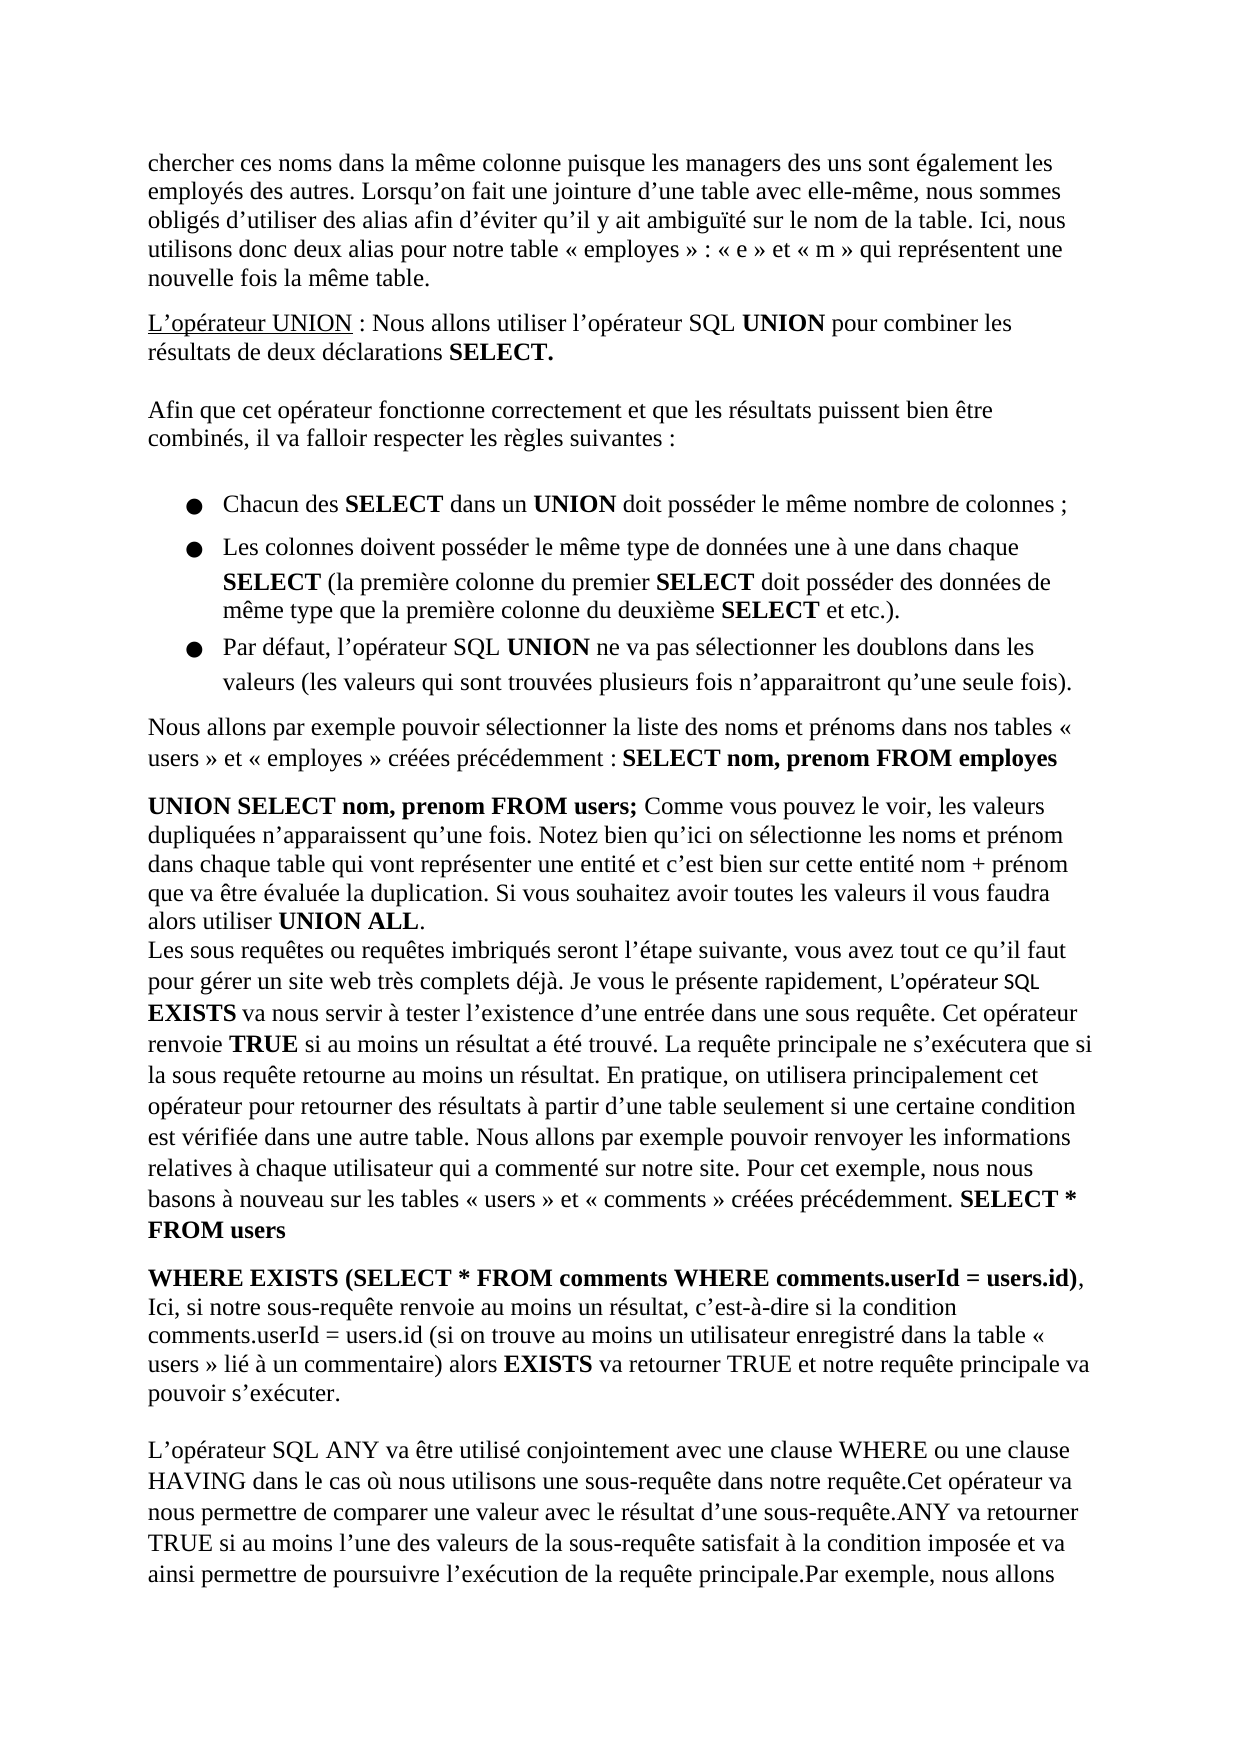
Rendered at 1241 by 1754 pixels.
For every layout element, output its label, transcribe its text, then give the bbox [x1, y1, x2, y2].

list Par défaut, l’opérateur SQL UNION ne va pas sélectionner les doublons dans les valeurs (les valeurs qui sont trouvées plusieurs fois n’apparaitront qu’une seule fois). [185, 624, 1093, 696]
list Les colonnes doivent posséder le même type de données une à une dans chaque SELECT (la première colonne du premier SELECT doit posséder des données de même type que la première colonne du deuxième SELECT et etc.). [185, 524, 1093, 624]
text Afin que cet opérateur fonctionne correctement et que les résultats puissent bien être combinés, il va falloir respecter les règles suivantes : [148, 395, 1093, 452]
text L’opérateur SQL ANY va être utilisé conjointement avec une clause WHERE ou une clause HAVING dans le cas où nous utilisons une sous-requête dans notre requête.Cet opérateur va nous permettre de comparer une valeur avec le résultat d’une sous-requête.ANY va retourner TRUE si au moins l’une des valeurs de la sous-requête satisfait à la condition imposée et va ainsi permettre de poursuivre l’exécution de la requête principale.Par exemple, nous allons [148, 1435, 1093, 1588]
text WHERE EXISTS (SELECT * FROM comments WHERE comments.userId = users.id), Ici, si notre sous-requête renvoie au moins un résultat, c’est-à-dire si la condition comments.userId = users.id (si on trouve au moins un utilisateur enregistré dans la table « users » lié à un commentaire) alors EXISTS va retourner TRUE et notre requête principale va pouvoir s’exécuter. [148, 1263, 1093, 1407]
text L’opérateur UNION : Nous allons utiliser l’opérateur SQL UNION pour combiner les résultats de deux déclarations SELECT. [148, 308, 1093, 366]
list Chacun des SELECT dans un UNION doit posséder le même nombre de colonnes ; [185, 481, 1093, 524]
text UNION SELECT nom, prenom FROM users; Comme vous pouvez le voir, les valeurs dupliquées n’apparaissent qu’une fois. Notez bien qu’ici on sélectionne les noms et prénom dans chaque table qui vont représenter une entité et c’est bien sur cette entité nom + prénom que va être évaluée la duplication. Si vous souhaitez avoir toutes les valeurs il vous faudra alors utiliser UNION ALL. [148, 791, 1093, 935]
text Nous allons par exemple pouvoir sélectionner la liste des noms et prénoms dans nos tables « users » et « employes » créées précédemment : SELECT nom, prenom FROM employes [148, 712, 1093, 772]
text Les sous requêtes ou requêtes imbriqués seront l’étape suivante, vous avez tout ce qu’il faut pour gérer un site web très complets déjà. Je vous le présente rapidement, L’opérateur SQL EXISTS va nous servir à tester l’existence d’une entrée dans une sous requête. Cet opérateur renvoie TRUE si au moins un résultat a été trouvé. La requête principale ne s’exécutera que si la sous requête retourne au moins un résultat. En pratique, on utilisera principalement cet opérateur pour retourner des résultats à partir d’une table seulement si une certaine condition est vérifiée dans une autre table. Nous allons par exemple pouvoir renvoyer les informations relatives à chaque utilisateur qui a commenté sur notre site. Pour cet exemple, nous nous basons à nouveau sur les tables « users » et « comments » créées précédemment. SELECT * FROM users [148, 935, 1093, 1244]
text chercher ces noms dans la même colonne puisque les managers des uns sont également les employés des autres. Lorsqu’on fait une jointure d’une table avec elle-même, nous sommes obligés d’utiliser des alias afin d’éviter qu’il y ait ambiguïté sur le nom de la table. Ici, nous utilisons donc deux alias pour notre table « employes » : « e » et « m » qui représentent une nouvelle fois la même table. [148, 148, 1093, 291]
